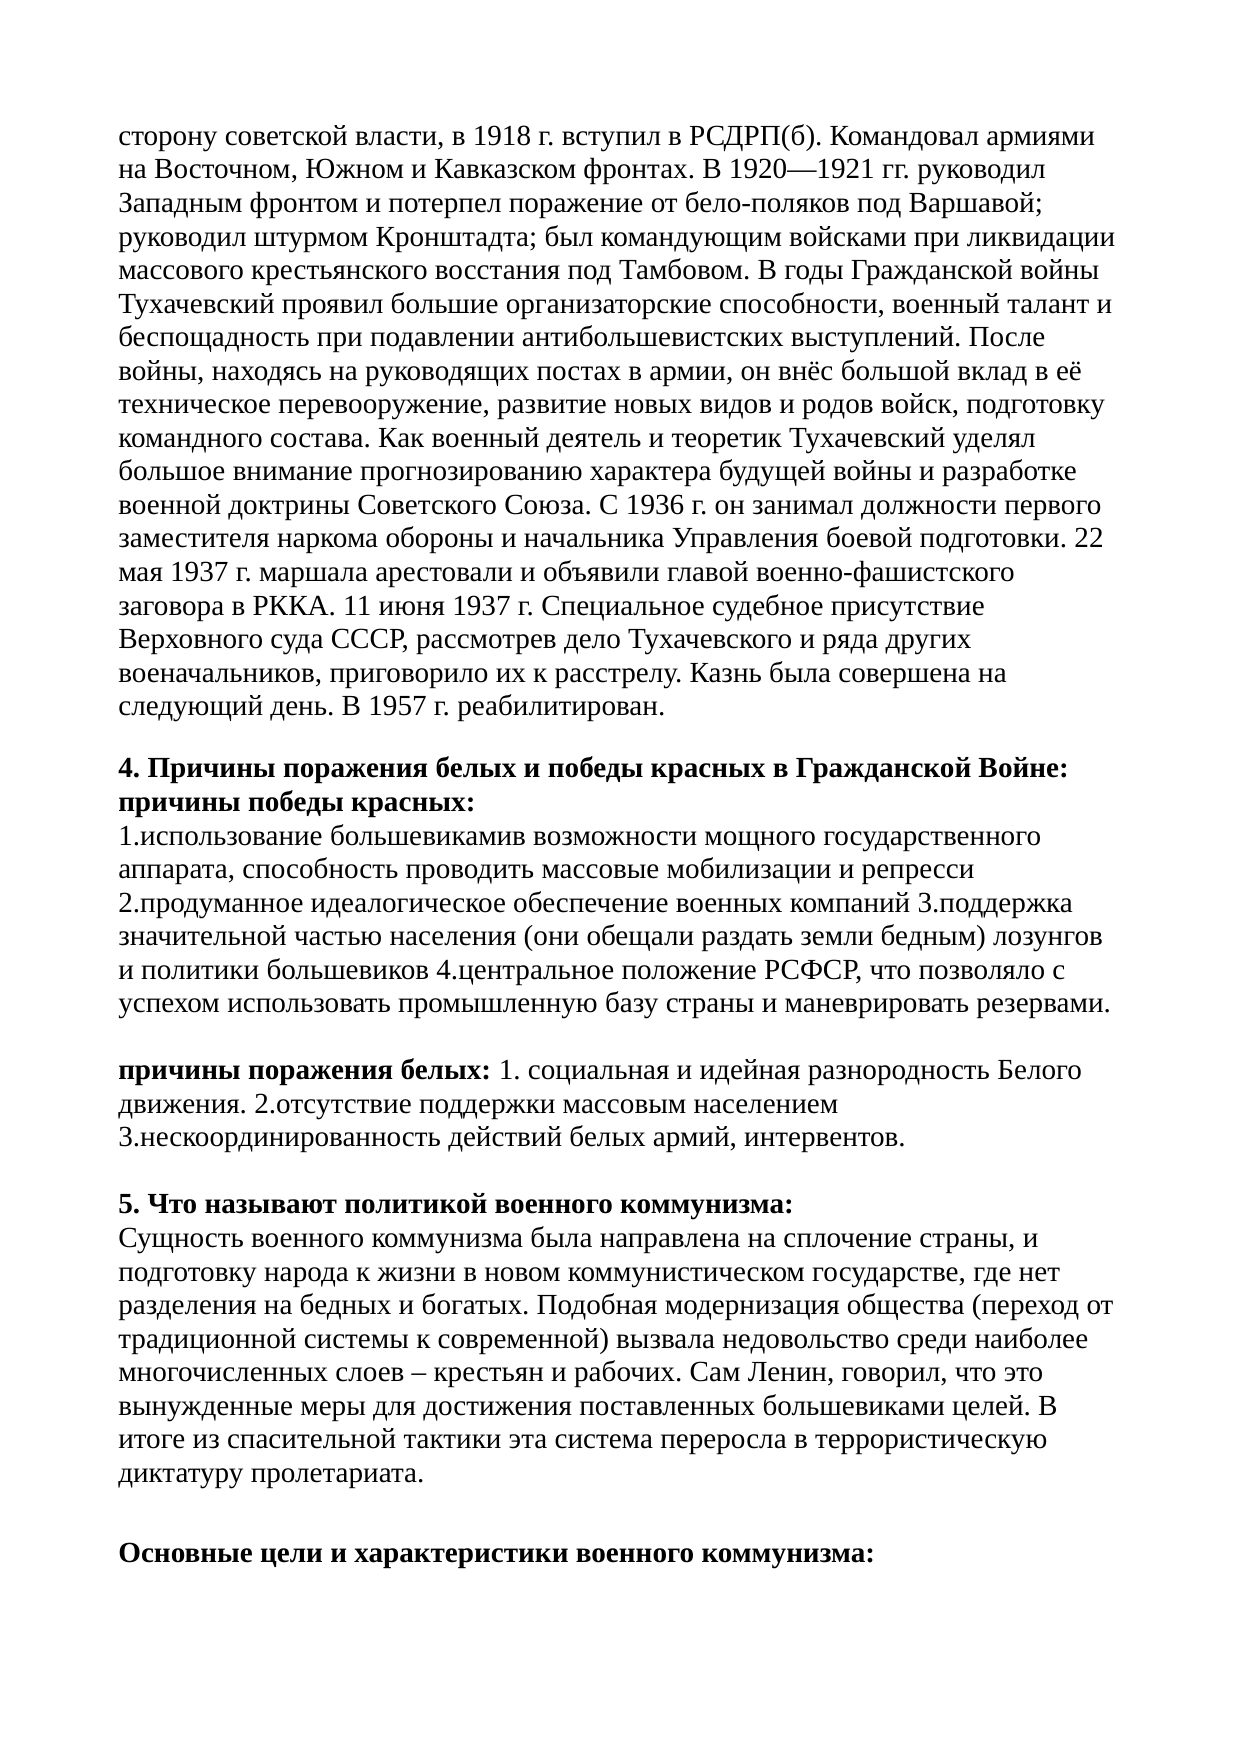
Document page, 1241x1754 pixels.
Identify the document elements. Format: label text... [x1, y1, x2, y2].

text причины победы красных: [118, 784, 1122, 818]
text сторону советской власти, в 1918 г. вступил в РСДРП(б). Командовал армиями на Восточном, Южном и Кавказском фронтах. В 1920—1921 гг. руководил Западным фронтом и потерпел поражение от бело-поляков под Варшавой; руководил штурмом Кронштадта; был командующим войсками при ликвидации массового крестьянского восстания под Тамбовом. В годы Гражданской войны Тухачевский проявил большие организаторские способности, военный талант и беспощадность при подавлении антибольшевистских выступлений. После войны, находясь на руководящих постах в армии, он внёс большой вклад в её техническое перевооружение, развитие новых видов и родов войск, подготовку командного состава. Как военный деятель и теоретик Тухачевский уделял большое внимание прогнозированию характера будущей войны и разработке военной доктрины Советского Союза. С 1936 г. он занимал должности первого заместителя наркома обороны и начальника Управления боевой подготовки. 22 мая 1937 г. маршала арестовали и объявили главой военно-фашистского заговора в РККА. 11 июня 1937 г. Специальное судебное присутствие Верховного суда СССР, рассмотрев дело Тухачевского и ряда других военачальников, приговорило их к расстрелу. Казнь была совершена на следующий день. В 1957 г. реабилитирован. [118, 118, 1122, 751]
text Основные цели и характеристики военного коммунизма: [118, 1535, 1122, 1569]
text причины поражения белых: 1. социальная и идейная разнородность Белого движения. 2.отсутствие поддержки массовым населением 3.нескоординированность действий белых армий, интервентов. [118, 1052, 1122, 1153]
text 1.использование большевикамив возможности мощного государственного аппарата, способность проводить массовые мобилизации и репресси 2.продуманное идеалогическое обеспечение военных компаний 3.поддержка значительной частью населения (они обещали раздать земли бедным) лозунгов и политики большевиков 4.центральное положение РСФСР, что позволяло с успехом использовать промышленную базу страны и маневрировать резервами. [118, 818, 1122, 1019]
text Сущность военного коммунизма была направлена на сплочение страны, и подготовку народа к жизни в новом коммунистическом государстве, где нет разделения на бедных и богатых. Подобная модернизация общества (переход от традиционной системы к современной) вызвала недовольство среди наиболее многочисленных слоев – крестьян и рабочих. Сам Ленин, говорил, что это вынужденные меры для достижения поставленных большевиками целей. В итоге из спасительной тактики эта система переросла в террористическую диктатуру пролетариата. [118, 1220, 1122, 1488]
text 4. Причины поражения белых и победы красных в Гражданской Войне: [118, 751, 1122, 784]
text 5. Что называют политикой военного коммунизма: [118, 1187, 1122, 1220]
